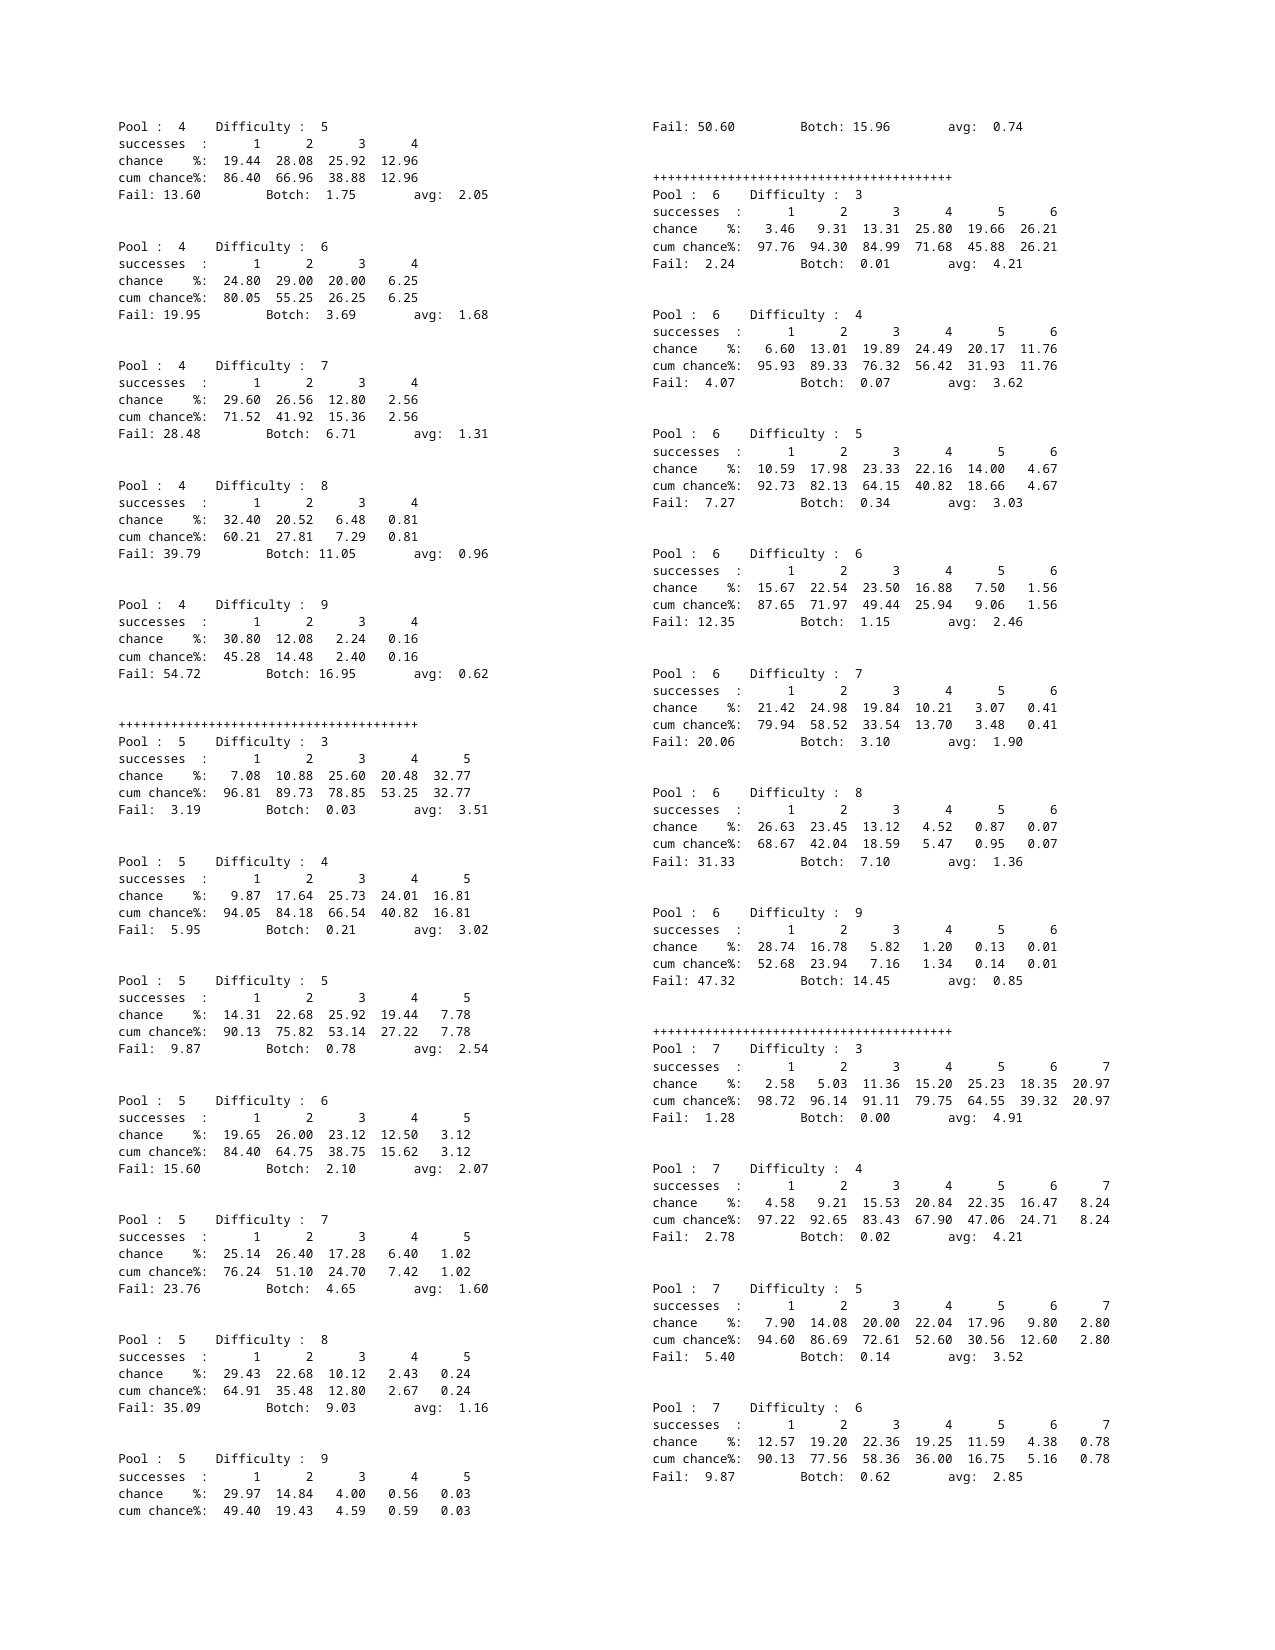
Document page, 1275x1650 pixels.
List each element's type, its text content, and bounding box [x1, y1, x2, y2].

text Pool : 4 Difficulty : 5 successes : 1 2 3 4 chance %: 19.44 28.08 25.92 12.96 cum chance%: 86.40 66.96 38.88 12.96 Fail: 13.60 Botch: 1.75 avg: 2.05 Pool : 4 Difficulty : 6 successes : 1 2 3 4 chance %: 24.80 29.00 20.00 6.25 cum chance%: 80.05 55.25 26.25 6.25 Fail: 19.95 Botch: 3.69 avg: 1.68 Pool : 4 Difficulty : 7 successes : 1 2 3 4 chance %: 29.60 26.56 12.80 2.56 cum chance%: 71.52 41.92 15.36 2.56 Fail: 28.48 Botch: 6.71 avg: 1.31 Pool : 4 Difficulty : 8 successes : 1 2 3 4 chance %: 32.40 20.52 6.48 0.81 cum chance%: 60.21 27.81 7.29 0.81 Fail: 39.79 Botch: 11.05 avg: 0.96 Pool : 4 Difficulty : 9 successes : 1 2 3 4 chance %: 30.80 12.08 2.24 0.16 cum chance%: 45.28 14.48 2.40 0.16 Fail: 54.72 Botch: 16.95 avg: 0.62 ++++++++++++++++++++++++++++++++++++++++ Pool : 5 Difficulty : 3 successes : 1 2 3 4 5 chance %: 7.08 10.88 25.60 20.48 32.77 cum chance%: 96.81 89.73 78.85 53.25 32.77 Fail: 3.19 Botch: 0.03 avg: 3.51 Pool : 5 Difficulty : 4 successes : 1 2 3 4 5 chance %: 9.87 17.64 25.73 24.01 16.81 cum chance%: 94.05 84.18 66.54 40.82 16.81 Fail: 5.95 Botch: 0.21 avg: 3.02 Pool : 5 Difficulty : 5 successes : 1 2 3 4 5 chance %: 14.31 22.68 25.92 19.44 7.78 cum chance%: 90.13 75.82 53.14 27.22 7.78 Fail: 9.87 Botch: 0.78 avg: 2.54 Pool : 5 Difficulty : 6 successes : 1 2 3 4 5 chance %: 19.65 26.00 23.12 12.50 3.12 cum chance%: 84.40 64.75 38.75 15.62 3.12 Fail: 15.60 Botch: 2.10 avg: 2.07 Pool : 5 Difficulty : 7 successes : 1 2 3 4 5 chance %: 25.14 26.40 17.28 6.40 1.02 cum chance%: 76.24 51.10 24.70 7.42 1.02 Fail: 23.76 Botch: 4.65 avg: 1.60 Pool : 5 Difficulty : 8 successes : 1 2 3 4 5 chance %: 29.43 22.68 10.12 2.43 0.24 cum chance%: 64.91 35.48 12.80 2.67 0.24 Fail: 35.09 Botch: 9.03 avg: 1.16 Pool : 5 Difficulty : 9 successes : 1 2 3 4 5 chance %: 29.97 14.84 4.00 0.56 0.03 cum chance%: 49.40 19.43 4.59 0.59 0.03 [118, 118, 622, 1519]
text Fail: 50.60 Botch: 15.96 avg: 0.74 ++++++++++++++++++++++++++++++++++++++++ Pool : 6 Difficulty : 3 successes : 1 2 3 4 5 6 chance %: 3.46 9.31 13.31 25.80 19.66 26.21 cum chance%: 97.76 94.30 84.99 71.68 45.88 26.21 Fail: 2.24 Botch: 0.01 avg: 4.21 Pool : 6 Difficulty : 4 successes : 1 2 3 4 5 6 chance %: 6.60 13.01 19.89 24.49 20.17 11.76 cum chance%: 95.93 89.33 76.32 56.42 31.93 11.76 Fail: 4.07 Botch: 0.07 avg: 3.62 Pool : 6 Difficulty : 5 successes : 1 2 3 4 5 6 chance %: 10.59 17.98 23.33 22.16 14.00 4.67 cum chance%: 92.73 82.13 64.15 40.82 18.66 4.67 Fail: 7.27 Botch: 0.34 avg: 3.03 Pool : 6 Difficulty : 6 successes : 1 2 3 4 5 6 chance %: 15.67 22.54 23.50 16.88 7.50 1.56 cum chance%: 87.65 71.97 49.44 25.94 9.06 1.56 Fail: 12.35 Botch: 1.15 avg: 2.46 Pool : 6 Difficulty : 7 successes : 1 2 3 4 5 6 chance %: 21.42 24.98 19.84 10.21 3.07 0.41 cum chance%: 79.94 58.52 33.54 13.70 3.48 0.41 Fail: 20.06 Botch: 3.10 avg: 1.90 Pool : 6 Difficulty : 8 successes : 1 2 3 4 5 6 chance %: 26.63 23.45 13.12 4.52 0.87 0.07 cum chance%: 68.67 42.04 18.59 5.47 0.95 0.07 Fail: 31.33 Botch: 7.10 avg: 1.36 Pool : 6 Difficulty : 9 successes : 1 2 3 4 5 6 chance %: 28.74 16.78 5.82 1.20 0.13 0.01 cum chance%: 52.68 23.94 7.16 1.34 0.14 0.01 Fail: 47.32 Botch: 14.45 avg: 0.85 ++++++++++++++++++++++++++++++++++++++++ Pool : 7 Difficulty : 3 successes : 1 2 3 4 5 6 7 chance %: 2.58 5.03 11.36 15.20 25.23 18.35 20.97 cum chance%: 98.72 96.14 91.11 79.75 64.55 39.32 20.97 Fail: 1.28 Botch: 0.00 avg: 4.91 Pool : 7 Difficulty : 4 successes : 1 2 3 4 5 6 7 chance %: 4.58 9.21 15.53 20.84 22.35 16.47 8.24 cum chance%: 97.22 92.65 83.43 67.90 47.06 24.71 8.24 Fail: 2.78 Botch: 0.02 avg: 4.21 Pool : 7 Difficulty : 5 successes : 1 2 3 4 5 6 7 chance %: 7.90 14.08 20.00 22.04 17.96 9.80 2.80 cum chance%: 94.60 86.69 72.61 52.60 30.56 12.60 2.80 Fail: 5.40 Botch: 0.14 avg: 3.52 Pool : 7 Difficulty : 6 successes : 1 2 3 4 5 6 7 chance %: 12.57 19.20 22.36 19.25 11.59 4.38 0.78 cum chance%: 90.13 77.56 58.36 36.00 16.75 5.16 0.78 Fail: 9.87 Botch: 0.62 avg: 2.85 [652, 118, 1157, 1519]
